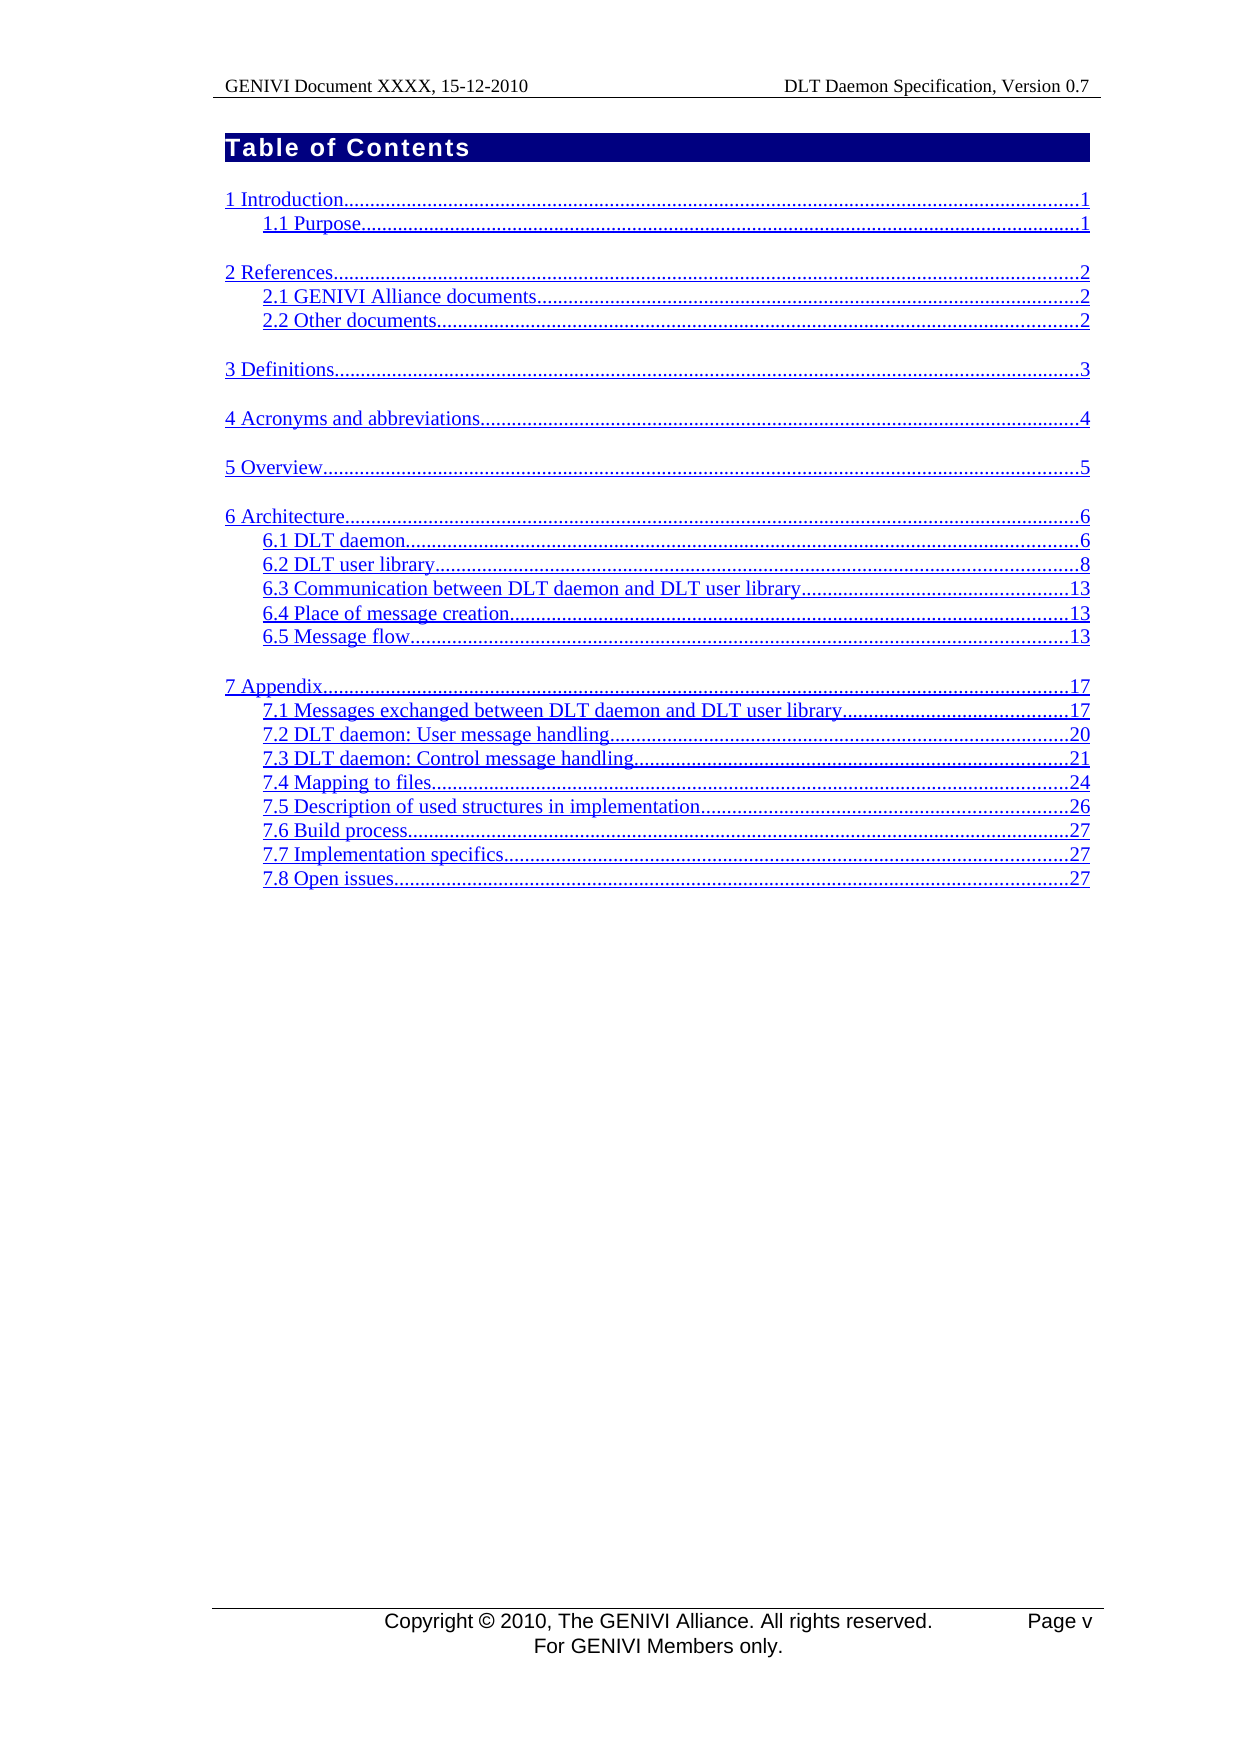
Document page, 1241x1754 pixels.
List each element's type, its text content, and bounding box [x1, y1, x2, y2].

text 7 Appendix 17 [225, 673, 1090, 694]
text 7.1 Messages exchanged between DLT daemon and DLT user library 17 [262, 698, 1090, 718]
text 2.2 Other documents 2 [262, 308, 1090, 329]
text 7.2 DLT daemon: User message handling 20 [262, 722, 1090, 743]
text 6 Architecture 6 [225, 504, 1090, 525]
text 6.1 DLT daemon 6 [262, 528, 1090, 549]
text 7.6 Build process 27 [262, 818, 1090, 839]
subtitle Table of Contents [225, 133, 1090, 162]
text 6.5 Message flow 13 [262, 624, 1090, 645]
text 3 Definitions 3 [225, 357, 1090, 378]
text 6.2 DLT user library 8 [262, 552, 1090, 573]
text 7.7 Implementation specifics 27 [262, 842, 1090, 863]
text 7.5 Description of used structures in implementation 26 [262, 794, 1090, 815]
text 7.3 DLT daemon: Control message handling 21 [262, 746, 1090, 766]
text 7.8 Open issues 27 [262, 866, 1090, 887]
text 6.4 Place of message creation 13 [262, 600, 1090, 621]
text 5 Overview 5 [225, 455, 1090, 476]
text 2 References 2 [225, 260, 1090, 281]
text 4 Acronyms and abbreviations 4 [225, 406, 1090, 427]
text 7.4 Mapping to files 24 [262, 770, 1090, 791]
text 6.3 Communication between DLT daemon and DLT user library 13 [262, 576, 1090, 597]
text 2.1 GENIVI Alliance documents 2 [262, 284, 1090, 305]
text 1 Introduction 1 [225, 187, 1090, 208]
text 1.1 Purpose 1 [262, 211, 1090, 231]
